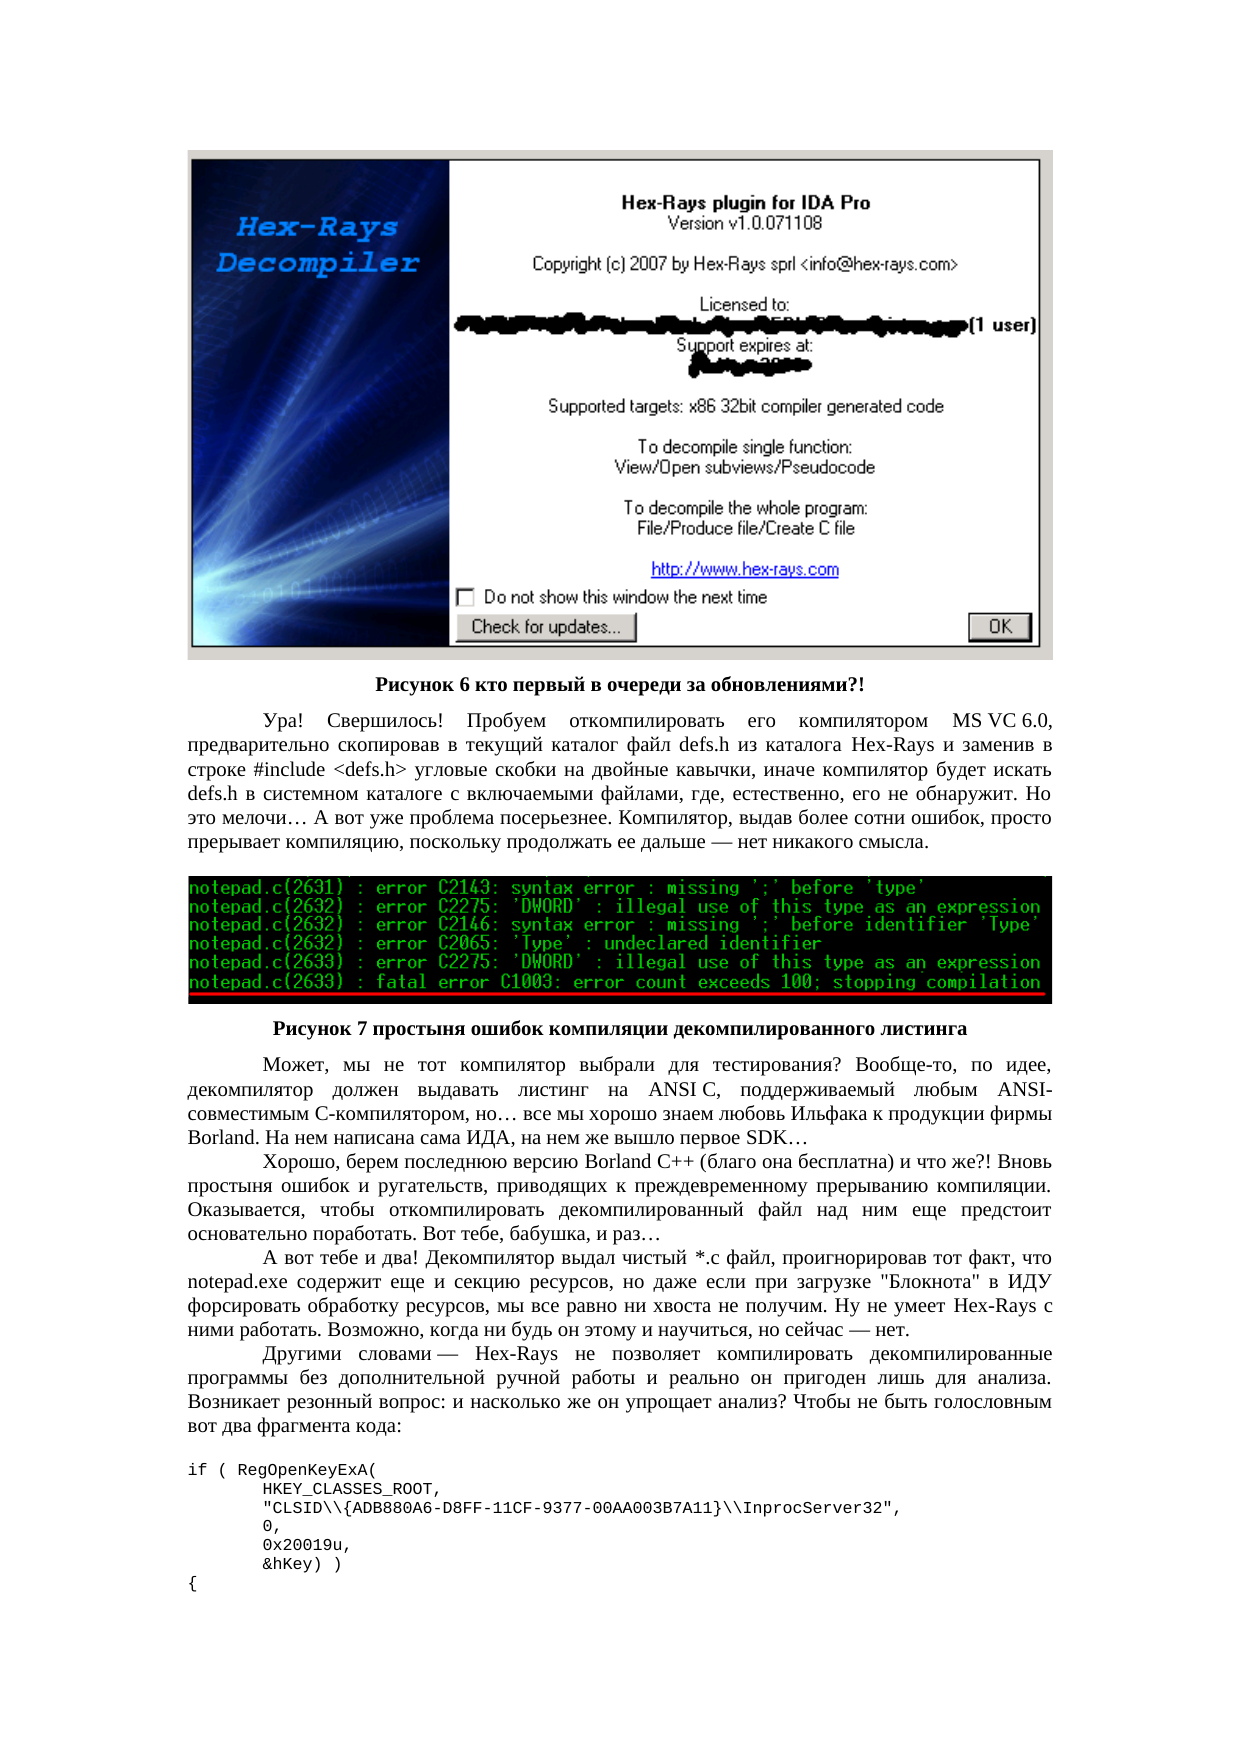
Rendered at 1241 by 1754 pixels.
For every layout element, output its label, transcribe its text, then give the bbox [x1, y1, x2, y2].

text HKEY_CLASSES_ROOT, [187, 1480, 1053, 1499]
text { [187, 1574, 1053, 1593]
text if ( RegOpenKeyExA( [187, 1461, 1053, 1480]
text &hKey) ) [187, 1556, 1053, 1574]
text Другими словами — Hex-Rays не позволяет компилировать декомпилированные программы без дополнительной ручной работы и реально он пригоден лишь для анализа. Возникает резонный вопрос: и насколько же он упрощает анализ? Чтобы не быть голословным вот два фрагмента кода: [187, 1341, 1053, 1437]
text "CLSID\\{ADB880A6-D8FF-11CF-9377-00AA003B7A11}\\InprocServer32", [187, 1499, 1053, 1518]
text 0, [187, 1518, 1053, 1537]
picture [187, 150, 1053, 660]
text Ура! Свершилось! Пробуем откомпилировать его компилятором MS VC 6.0, предварительно скопировав в текущий каталог файл defs.h из каталога Hex-Rays и заменив в строке #include <defs.h> угловые скобки на двойные кавычки, иначе компилятор будет искать defs.h в системном каталоге с включаемыми файлами, где, естественно, его не обнаружит. Но это мелочи… А вот уже проблема посерьезнее. Компилятор, выдав более сотни ошибок, просто прерывает компиляцию, поскольку продолжать ее дальше — нет никакого смысла. [187, 708, 1053, 853]
picture [188, 876, 1053, 1004]
text Может, мы не тот компилятор выбрали для тестирования? Вообще-то, по идее, декомпилятор должен выдавать листинг на ANSI C, поддерживаемый любым ANSI-совместимым C-компилятором, но… все мы хорошо знаем любовь Ильфака к продукции фирмы Borland. На нем написана сама ИДА, на нем же вышло первое SDK… [187, 1052, 1053, 1149]
text 0x20019u, [187, 1537, 1053, 1556]
text Рисунок 6 кто первый в очереди за обновлениями?! [187, 672, 1053, 696]
text А вот тебе и два! Декомпилятор выдал чистый *.c файл, проигнорировав тот факт, что notepad.exe содержит еще и секцию ресурсов, но даже если при загрузке "Блокнота" в ИДУ форсировать обработку ресурсов, мы все равно ни хвоста не получим. Ну не умеет Hex-Rays с ними работать. Возможно, когда ни будь он этому и научиться, но сейчас — нет. [187, 1245, 1053, 1341]
text Хорошо, берем последнюю версию Borland C++ (благо она бесплатна) и что же?! Вновь простыня ошибок и ругательств, приводящих к преждевременному прерыванию компиляции. Оказывается, чтобы откомпилировать декомпилированный файл над ним еще предстоит основательно поработать. Вот тебе, бабушка, и раз… [187, 1149, 1053, 1245]
text Рисунок 7 простыня ошибок компиляции декомпилированного листинга [187, 1016, 1053, 1040]
